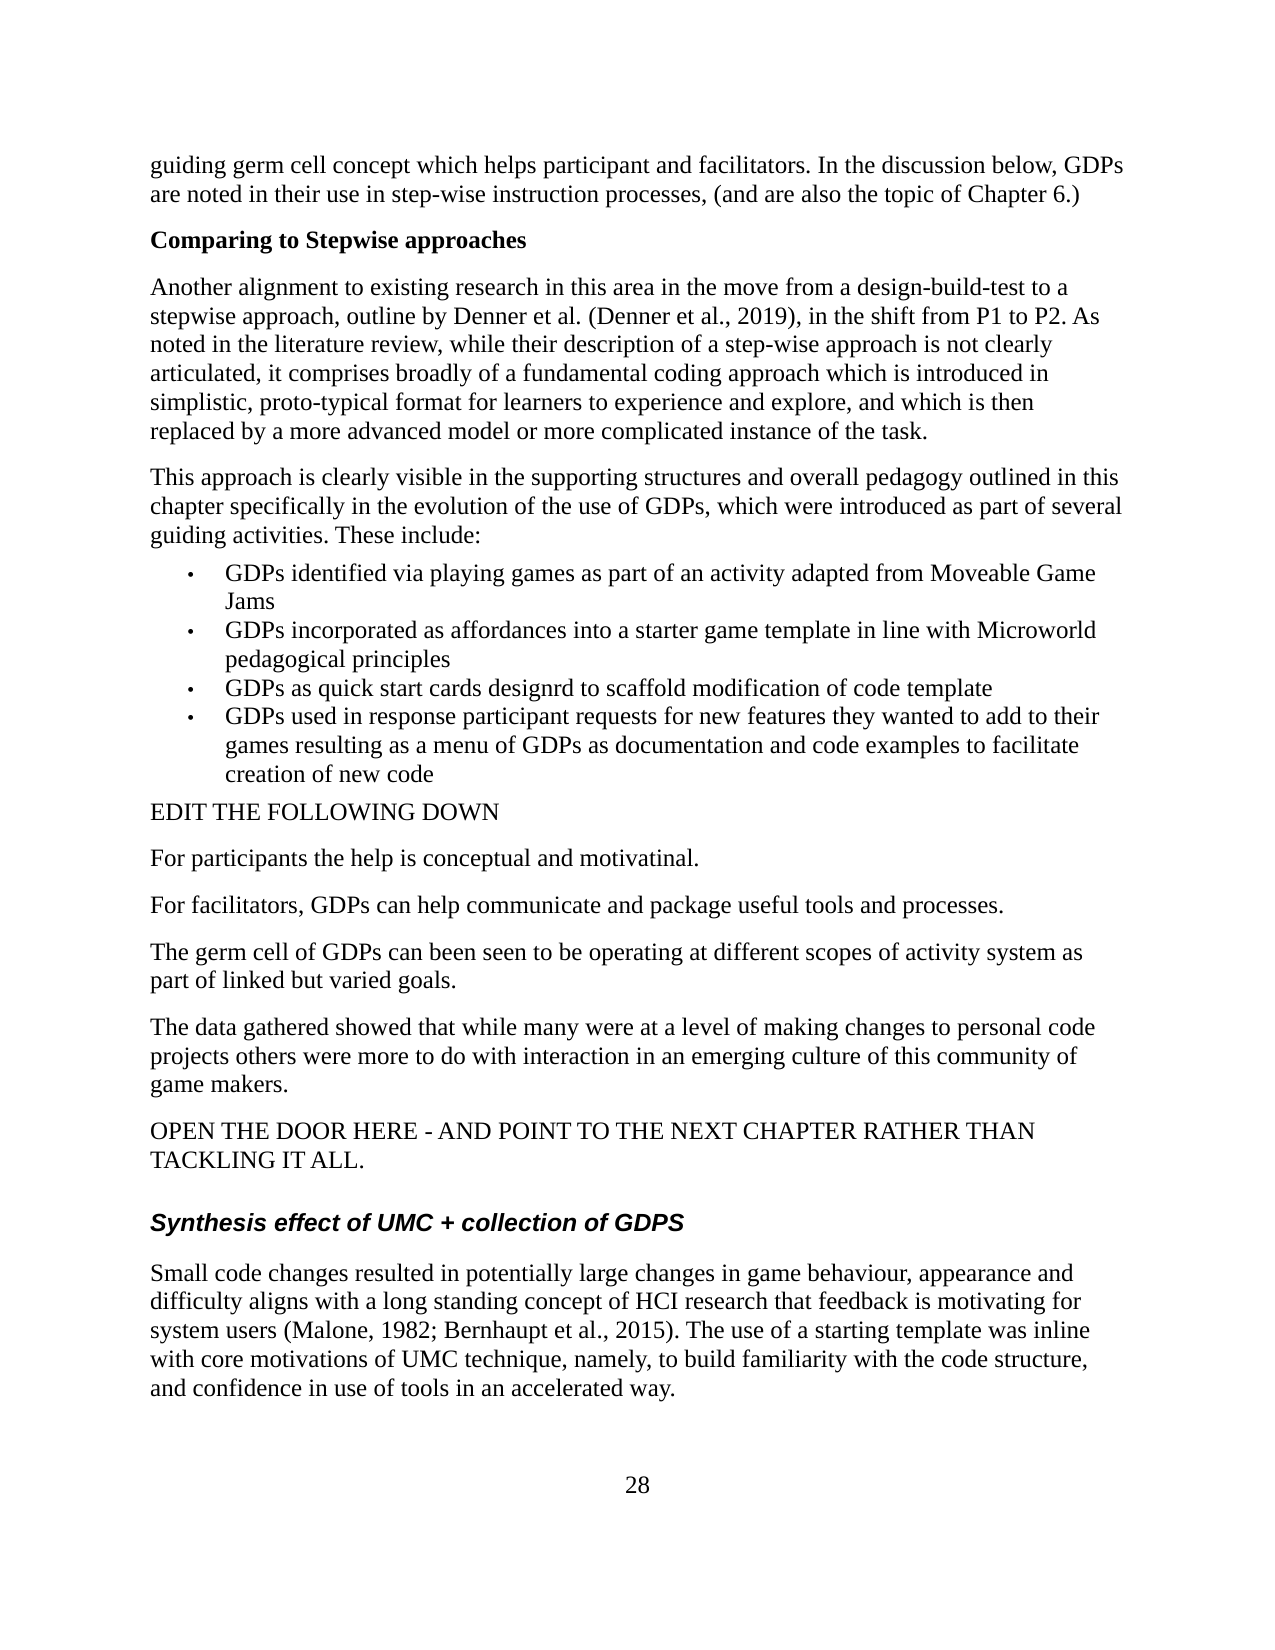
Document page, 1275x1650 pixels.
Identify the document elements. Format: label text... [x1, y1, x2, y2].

text Small code changes resulted in potentially large changes in game behaviour, appearance and difficulty aligns with a long standing concept of HCI research that feedback is motivating for system users (Malone, 1982; Bernhaupt et al., 2015). The use of a starting template was inline with core motivations of UMC technique, namely, to build familiarity with the code structure, and confidence in use of tools in an accelerated way. [150, 1258, 1125, 1401]
text For facilitators, GDPs can help communicate and package useful tools and processes. [150, 890, 1125, 919]
list GDPs used in response participant requests for new features they wanted to add to their games resulting as a menu of GDPs as documentation and code examples to facilitate creation of new code [187, 701, 1125, 788]
list GDPs identified via playing games as part of an activity adapted from Moveable Game Jams [187, 558, 1125, 615]
text For participants the help is conceptual and motivatinal. [150, 843, 1125, 872]
text The data gathered showed that while many were at a level of making changes to personal code projects others were more to do with interaction in an emerging culture of this community of game makers. [150, 1012, 1125, 1098]
list GDPs incorporated as affordances into a starter game template in line with Microworld pedagogical principles [187, 615, 1125, 673]
text EDIT THE FOLLOWING DOWN [150, 797, 1125, 825]
text Comparing to Stepwise approaches [150, 225, 1125, 254]
text Another alignment to existing research in this area in the move from a design-build-test to a stepwise approach, outline by Denner et al. (Denner et al., 2019), in the shift from P1 to P2. As noted in the literature review, while their description of a step-wise approach is not clearly articulated, it comprises broadly of a fundamental coding approach which is introduced in simplistic, proto-typical format for learners to experience and explore, and which is then replaced by a more advanced model or more complicated instance of the task. [150, 272, 1125, 444]
list GDPs as quick start cards designrd to scaffold modification of code template [187, 673, 1125, 701]
text OPEN THE DOOR HERE - AND POINT TO THE NEXT CHAPTER RATHER THAN TACKLING IT ALL. [150, 1116, 1125, 1174]
text guiding germ cell concept which helps participant and facilitators. In the discussion below, GDPs are noted in their use in step-wise instruction processes, (and are also the topic of Chapter 6.) [150, 150, 1125, 207]
text This approach is clearly visible in the supporting structures and overall pedagogy outlined in this chapter specifically in the evolution of the use of GDPs, which were introduced as part of several guiding activities. These include: [150, 462, 1125, 549]
text The germ cell of GDPs can been seen to be operating at different scopes of activity system as part of linked but varied goals. [150, 937, 1125, 994]
subtitle Synthesis effect of UMC + collection of GDPS [150, 1208, 1125, 1236]
